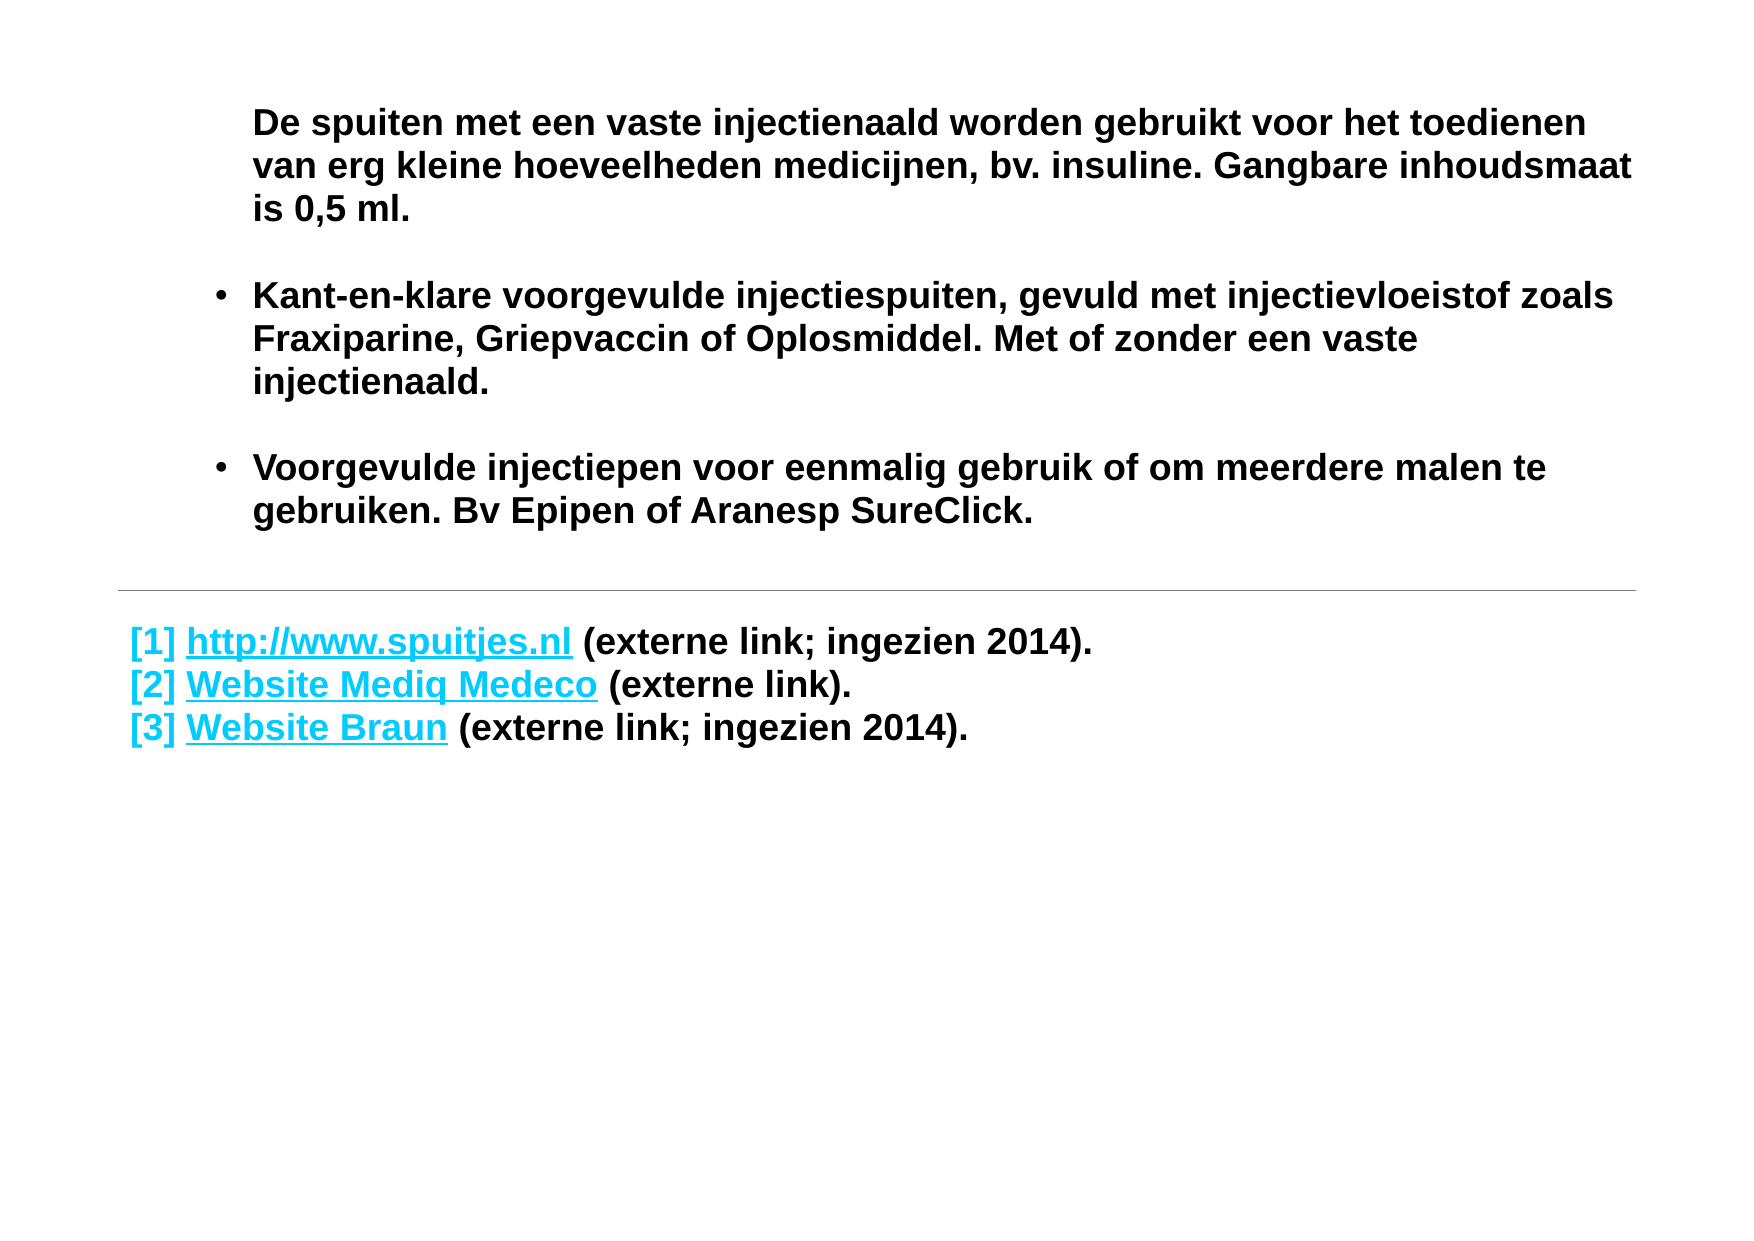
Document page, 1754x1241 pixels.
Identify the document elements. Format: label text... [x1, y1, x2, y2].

subtitle Voorgevulde injectiepen voor eenmalig gebruik of om meerdere malen te gebruiken. Bv Epipen of Aranesp SureClick. [215, 446, 1636, 532]
subtitle Kant-en-klare voorgevulde injectiespuiten, gevuld met injectievloeistof zoals Fraxiparine, Griepvaccin of Oplosmiddel. Met of zonder een vaste injectienaald. [215, 273, 1636, 402]
subtitle [3] Website Braun (externe link; ingezien 2014). [130, 705, 1636, 748]
subtitle [2] Website Mediq Medeco (externe link). [130, 662, 1636, 705]
subtitle [1] http://www.spuitjes.nl (externe link; ingezien 2014). [130, 619, 1636, 662]
subtitle De spuiten met een vaste injectienaald worden gebruikt voor het toedienen van erg kleine hoeveelheden medicijnen, bv. insuline. Gangbare inhoudsmaat is 0,5 ml. [215, 100, 1636, 230]
